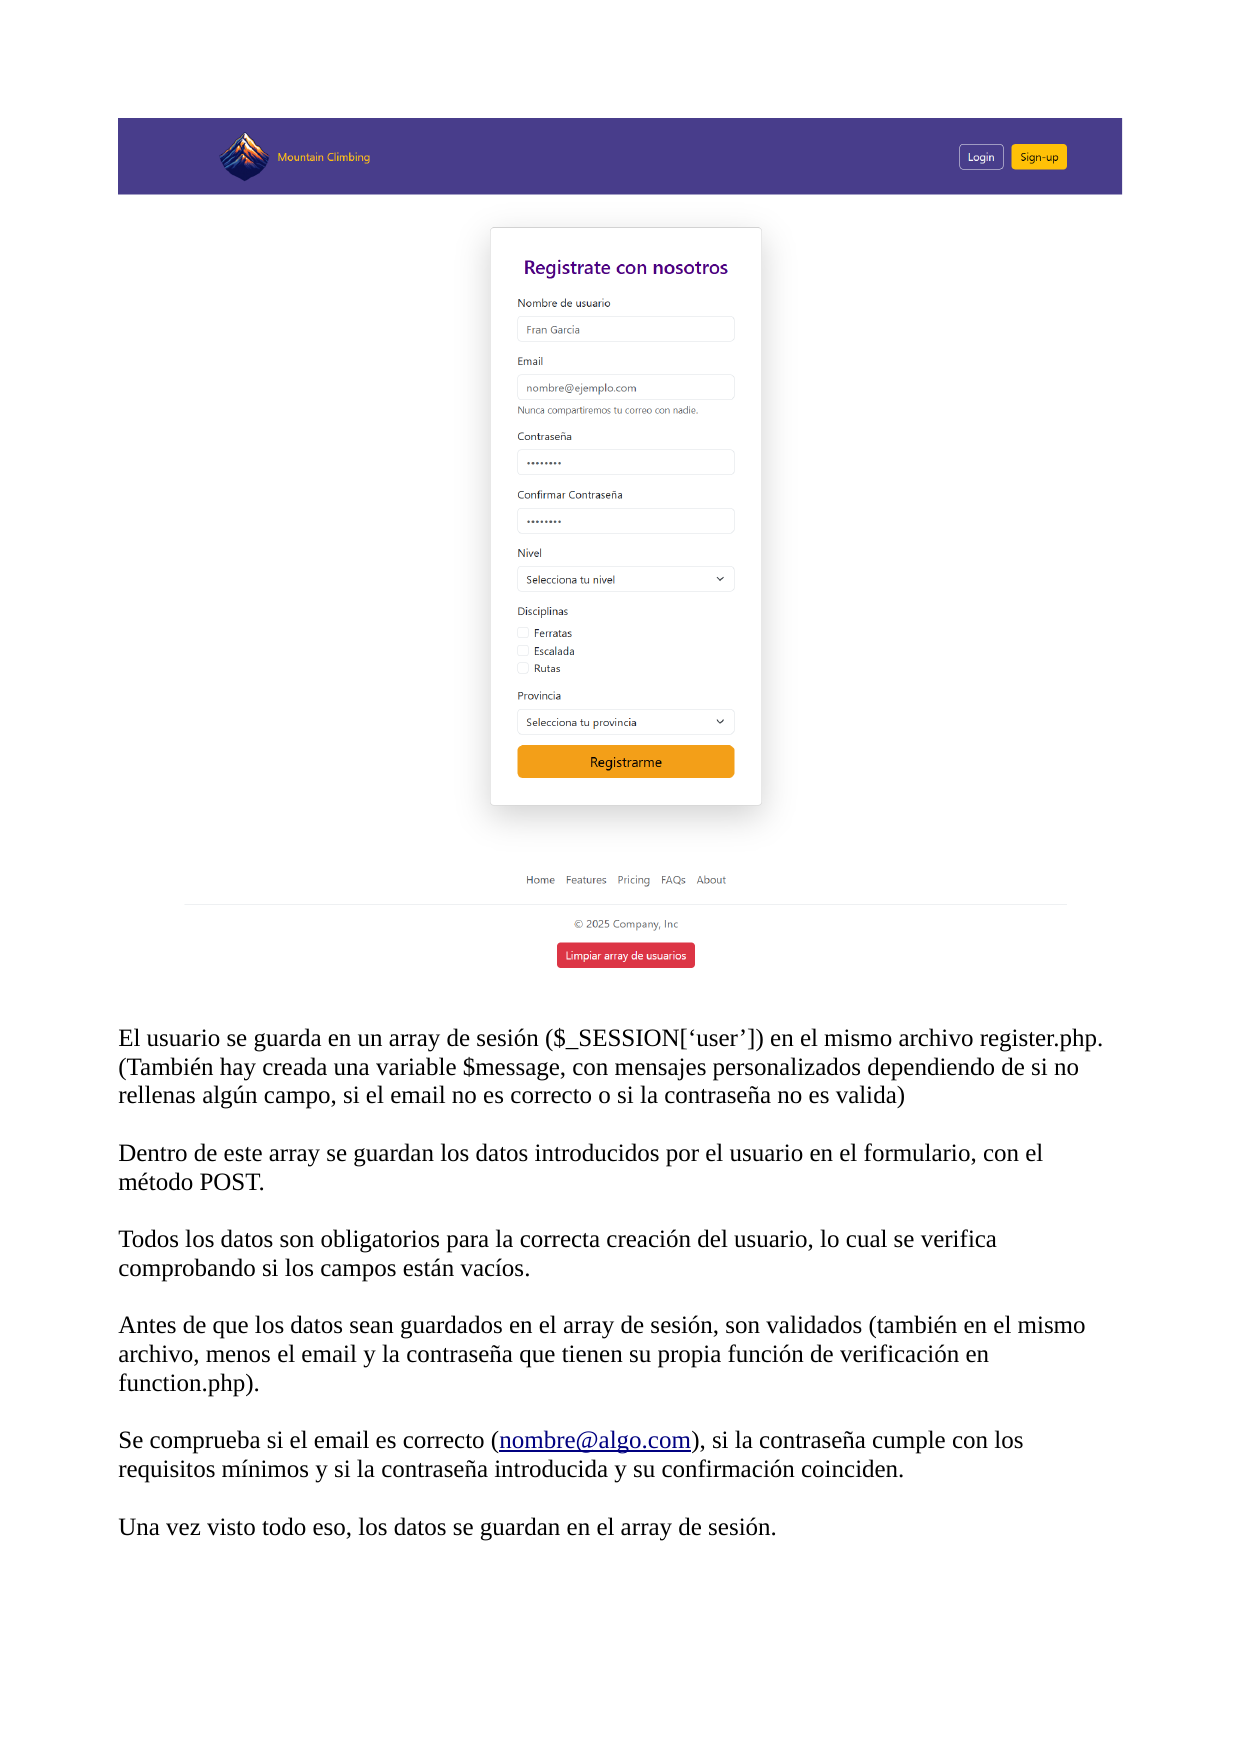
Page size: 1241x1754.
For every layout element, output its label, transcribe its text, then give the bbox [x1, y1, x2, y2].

text Una vez visto todo eso, los datos se guardan en el array de sesión. [118, 1512, 1122, 1540]
text Se comprueba si el email es correcto (nombre@algo.com), si la contraseña cumple con los requisitos mínimos y si la contraseña introducida y su confirmación coinciden. [118, 1425, 1122, 1483]
picture [118, 118, 1123, 995]
text Dentro de este array se guardan los datos introducidos por el usuario en el formulario, con el método POST. [118, 1138, 1122, 1195]
text Todos los datos son obligatorios para la correcta creación del usuario, lo cual se verifica comprobando si los campos están vacíos. [118, 1224, 1122, 1282]
text Antes de que los datos sean guardados en el array de sesión, son validados (también en el mismo archivo, menos el email y la contraseña que tienen su propia función de verificación en function.php). [118, 1310, 1122, 1397]
text (También hay creada una variable $message, con mensajes personalizados dependiendo de si no rellenas algún campo, si el email no es correcto o si la contraseña no es valida) [118, 1052, 1122, 1109]
text El usuario se guarda en un array de sesión ($_SESSION[‘user’]) en el mismo archivo register.php. [118, 995, 1122, 1052]
